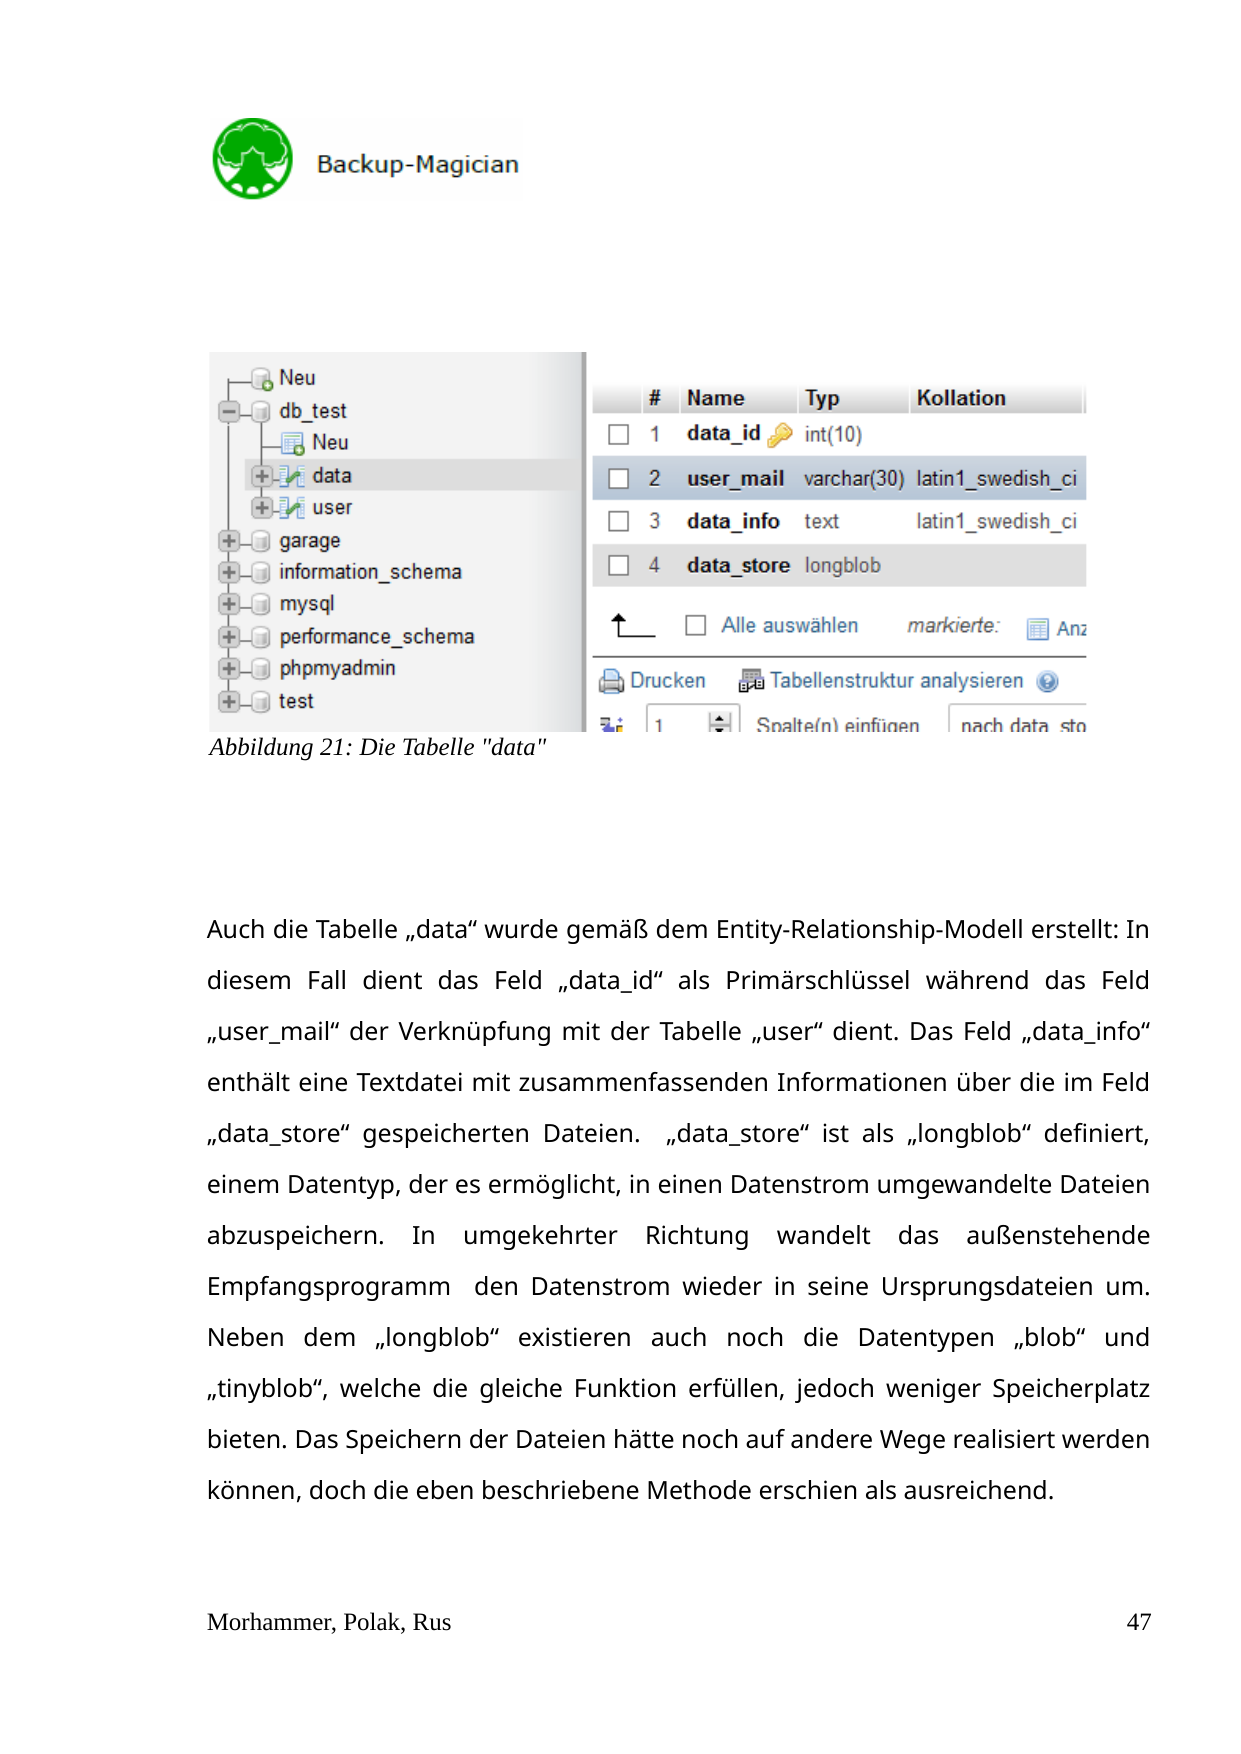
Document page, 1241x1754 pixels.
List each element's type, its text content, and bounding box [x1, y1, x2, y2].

picture [210, 118, 523, 201]
text Abbildung 21: Die Tabelle "data" [209, 732, 1086, 760]
picture [209, 352, 1087, 732]
text Auch die Tabelle „data“ wurde gemäß dem Entity-Relationship-Modell erstellt: In diesem Fall dient das Feld „data_id“ als Primärschlüssel während das Feld „user_mail“ der Verknüpfung mit der Tabelle „user“ dient. Das Feld „data_info“ enthält eine Textdatei mit zusammenfassenden Informationen über die im Feld „data_store“ gespeicherten Dateien. „data_store“ ist als „longblob“ definiert, einem Datentyp, der es ermöglicht, in einen Datenstrom umgewandelte Dateien abzuspeichern. In umgekehrter Richtung wandelt das außenstehende Empfangsprogramm den Datenstrom wieder in seine Ursprungsdateien um. Neben dem „longblob“ existieren auch noch die Datentypen „blob“ und „tinyblob“, welche die gleiche Funktion erfüllen, jedoch weniger Speicherplatz bieten. Das Speichern der Dateien hätte noch auf andere Wege realisiert werden können, doch die eben beschriebene Methode erschien als ausreichend. [207, 912, 1152, 1507]
